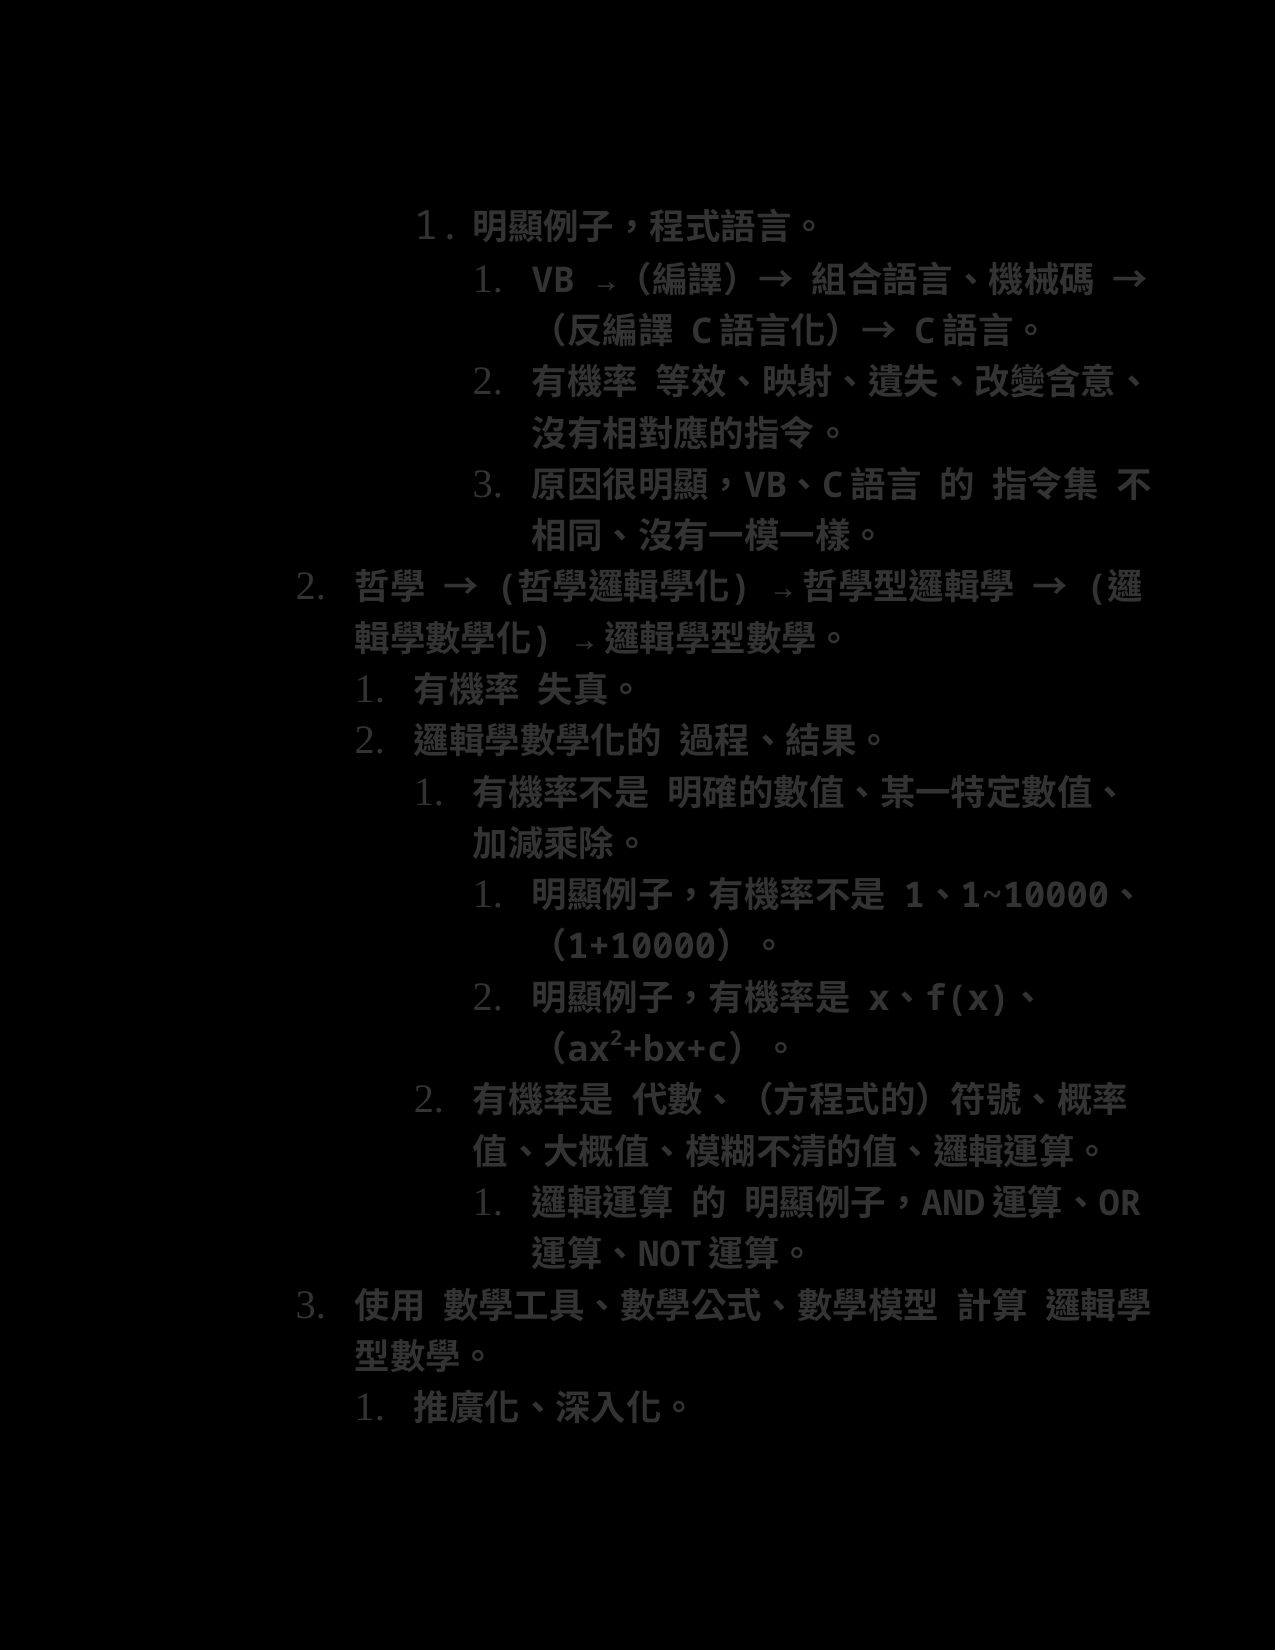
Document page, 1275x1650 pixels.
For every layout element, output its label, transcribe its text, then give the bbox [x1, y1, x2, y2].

list 哲學 → (哲學邏輯學化) → 哲學型邏輯學 → (邏輯學數學化) → 邏輯學型數學。 [295, 559, 1157, 661]
list 明顯例子，有機率是 x、f(x)、（ax2+bx+c）。 [472, 969, 1157, 1072]
list 推廣化、深入化。 [354, 1379, 1157, 1431]
list 明顯例子，有機率不是 1、1~10000、（1+10000）。 [472, 866, 1157, 969]
list 有機率不是 明確的數值、某一特定數值、加減乘除。 [413, 764, 1157, 866]
list 有機率是 代數、（方程式的）符號、概率值、大概值、模糊不清的值、邏輯運算。 [413, 1072, 1157, 1174]
list 邏輯運算 的 明顯例子，AND運算、OR運算、NOT運算。 [472, 1174, 1157, 1277]
list 明顯例子，程式語言。 [413, 196, 1157, 251]
list 邏輯學數學化的 過程、結果。 [354, 713, 1157, 764]
list 有機率 失真。 [354, 661, 1157, 713]
list 原因很明顯，VB、C語言 的 指令集 不相同、沒有一模一樣。 [472, 456, 1157, 559]
list 使用 數學工具、數學公式、數學模型 計算 邏輯學型數學。 [295, 1277, 1157, 1379]
list VB →（編譯）→ 組合語言、機械碼 →（反編譯 C語言化）→ C語言。 [472, 251, 1157, 354]
list 有機率 等效、映射、遺失、改變含意、沒有相對應的指令。 [472, 354, 1157, 456]
